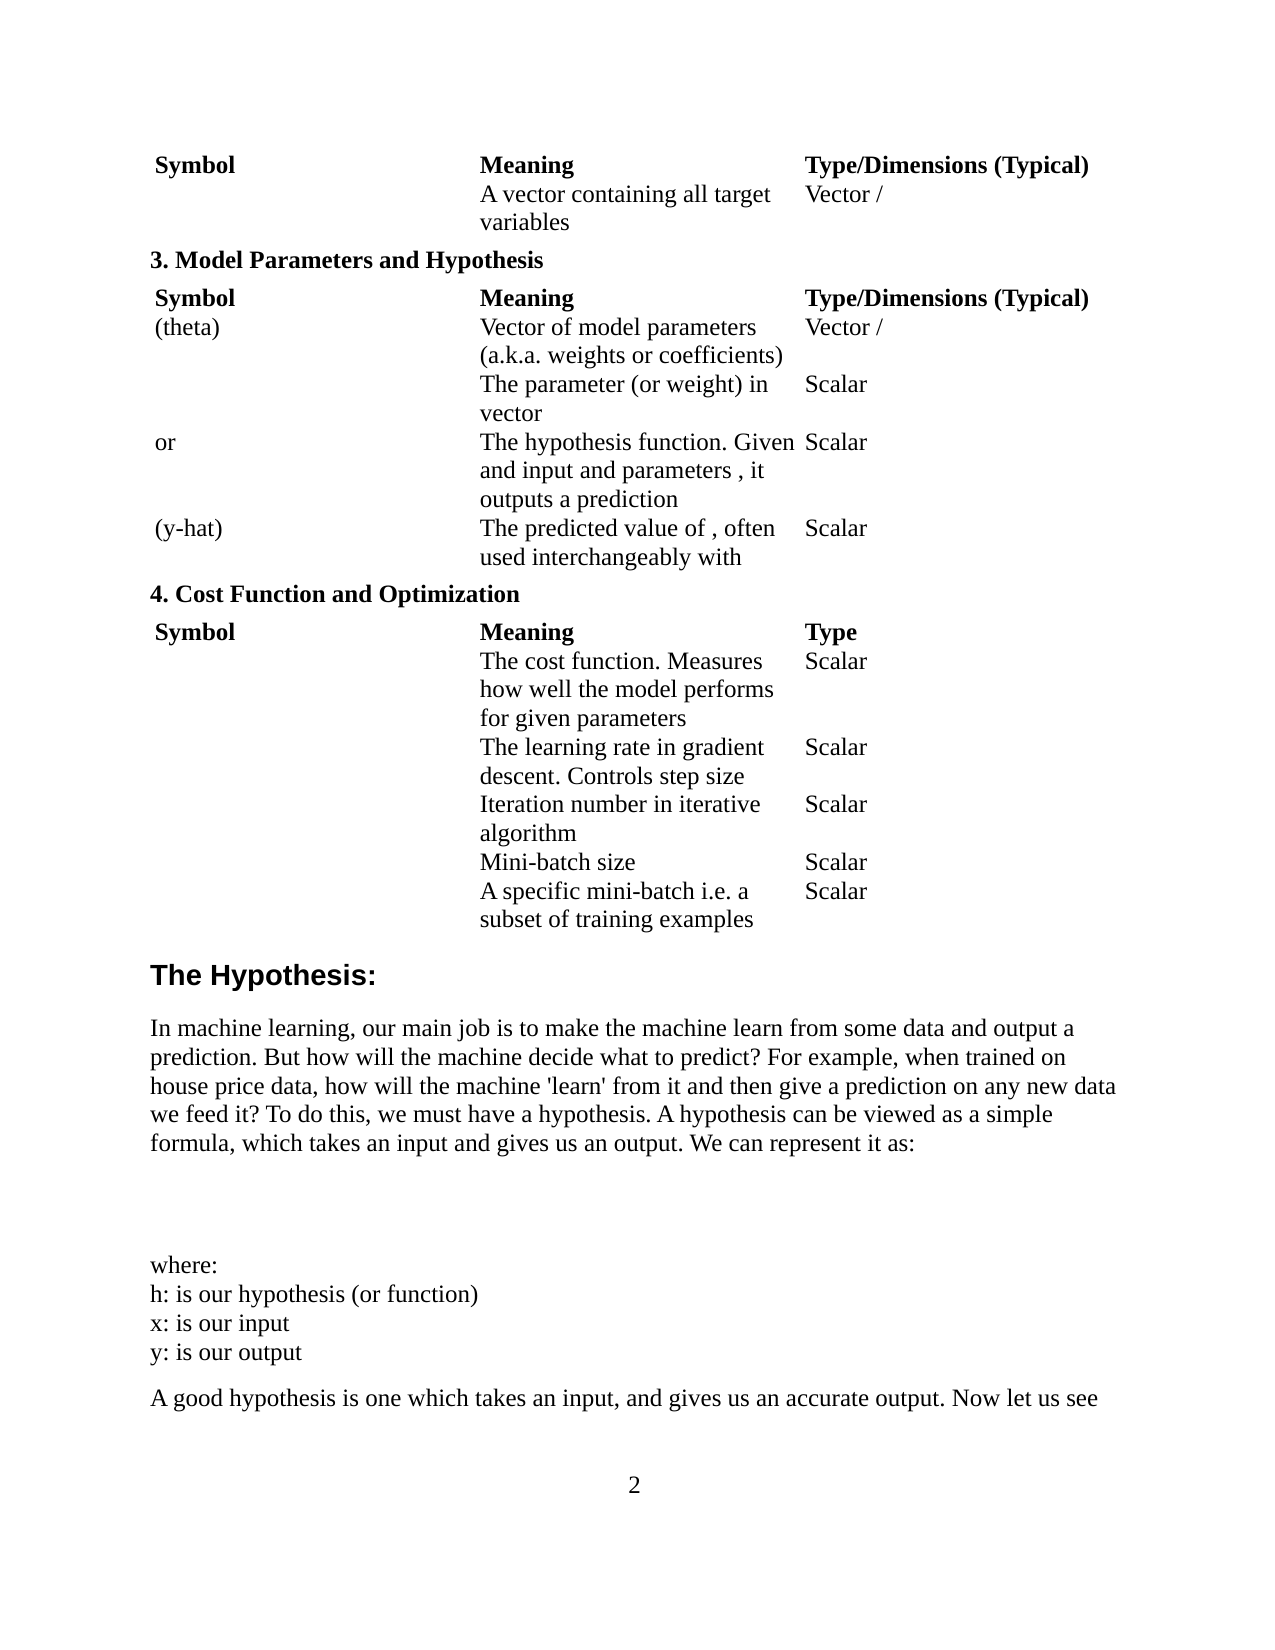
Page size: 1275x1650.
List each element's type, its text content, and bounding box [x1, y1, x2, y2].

table_header Meaning [475, 150, 800, 179]
subtitle The Hypothesis: [150, 958, 1125, 992]
table_cell The cost function. Measures how well the model performs for given parameters [475, 646, 800, 732]
table_header Meaning [475, 283, 800, 312]
table_cell [150, 790, 475, 847]
table_cell Iteration number in iterative algorithm [475, 790, 800, 847]
table_cell Mini-batch size [475, 847, 800, 876]
table_cell Scalar [800, 876, 1125, 933]
table_cell Scalar [800, 847, 1125, 876]
table_header Meaning [475, 617, 800, 646]
table_cell (y-hat) [150, 513, 475, 570]
text A good hypothesis is one which takes an input, and gives us an accurate output. Now let us see [150, 1383, 1125, 1412]
table_cell (theta) [150, 312, 475, 369]
table_cell Scalar [800, 732, 1125, 789]
text In machine learning, our main job is to make the machine learn from some data and output a prediction. But how will the machine decide what to predict? For example, when trained on house price data, how will the machine 'learn' from it and then give a prediction on any new data we feed it? To do this, we must have a hypothesis. A hypothesis can be viewed as a simple formula, which takes an input and gives us an output. We can represent it as: [150, 1013, 1125, 1157]
table_header Symbol [150, 150, 475, 179]
table_cell The hypothesis function. Given and input and parameters , it outputs a prediction [475, 427, 800, 513]
table_cell [150, 876, 475, 933]
table_cell [150, 646, 475, 732]
table_cell Vector of model parameters (a.k.a. weights or coefficients) [475, 312, 800, 369]
text 4. Cost Function and Optimization [150, 579, 1125, 608]
table_cell [150, 369, 475, 427]
table_header Type/Dimensions (Typical) [800, 283, 1125, 312]
table_header Symbol [150, 283, 475, 312]
table_cell Vector / [800, 179, 1125, 236]
table_cell The predicted value of , often used interchangeably with [475, 513, 800, 570]
table_header Symbol [150, 617, 475, 646]
text 3. Model Parameters and Hypothesis [150, 245, 1125, 274]
table_cell Scalar [800, 513, 1125, 570]
table_cell A vector containing all target variables [475, 179, 800, 236]
table_cell Scalar [800, 790, 1125, 847]
table_cell The parameter (or weight) in vector [475, 369, 800, 427]
table_header Type/Dimensions (Typical) [800, 150, 1125, 179]
table_cell [150, 179, 475, 236]
table_cell A specific mini-batch i.e. a subset of training examples [475, 876, 800, 933]
table_header Type [800, 617, 1125, 646]
table_cell [150, 847, 475, 876]
table_cell Scalar [800, 369, 1125, 427]
table_cell Vector / [800, 312, 1125, 369]
table_cell [150, 732, 475, 789]
table_cell or [150, 427, 475, 513]
text where: h: is our hypothesis (or function) x: is our input y: is our output [150, 1222, 1125, 1365]
table_cell Scalar [800, 646, 1125, 732]
table_cell Scalar [800, 427, 1125, 513]
table_cell The learning rate in gradient descent. Controls step size [475, 732, 800, 789]
